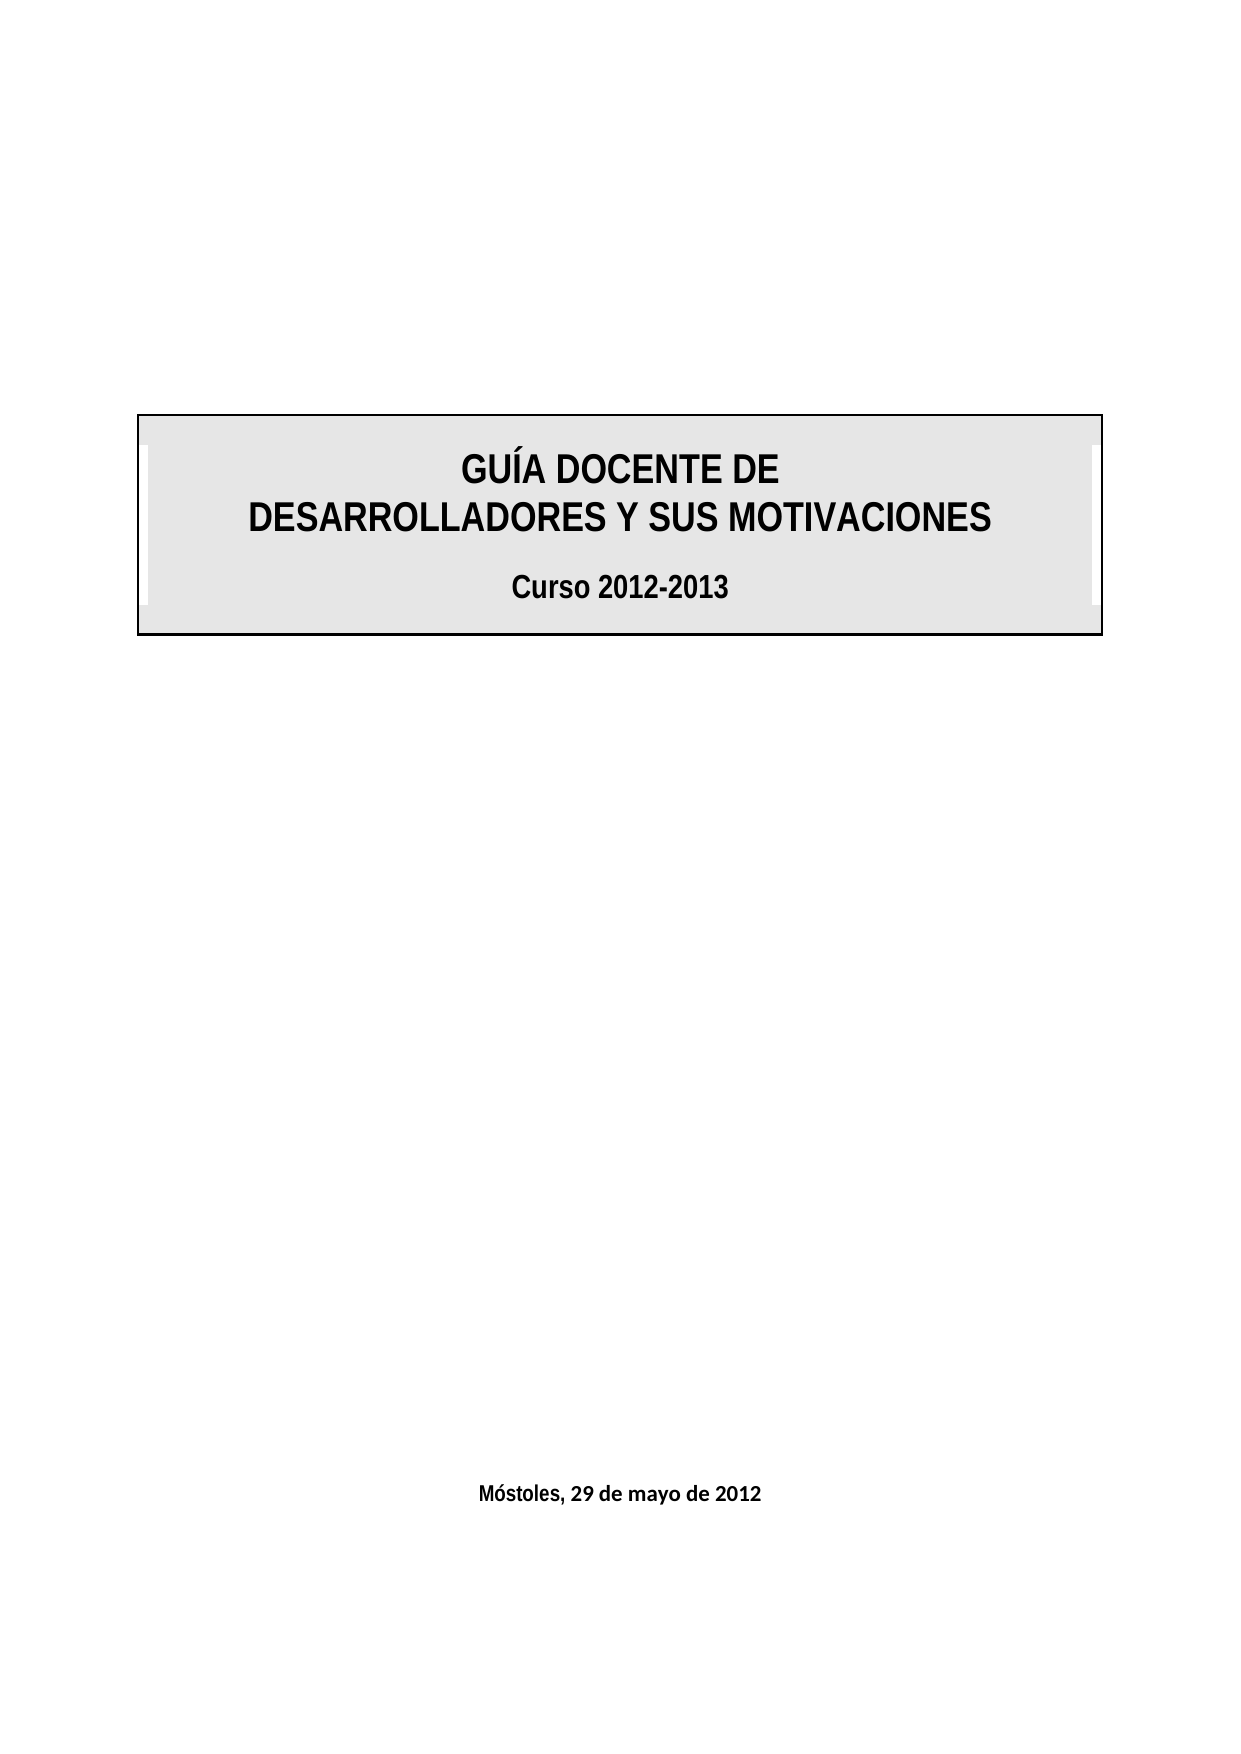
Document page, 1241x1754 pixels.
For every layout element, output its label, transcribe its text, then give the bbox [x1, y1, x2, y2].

text DESARROLLADORES Y SUS MOTIVACIONES [148, 493, 1092, 541]
text Curso 2012-2013 [148, 567, 1092, 601]
text Móstoles, 29 de mayo de 2012 [148, 1479, 1092, 1507]
text GUÍA DOCENTE DE [148, 445, 1092, 493]
